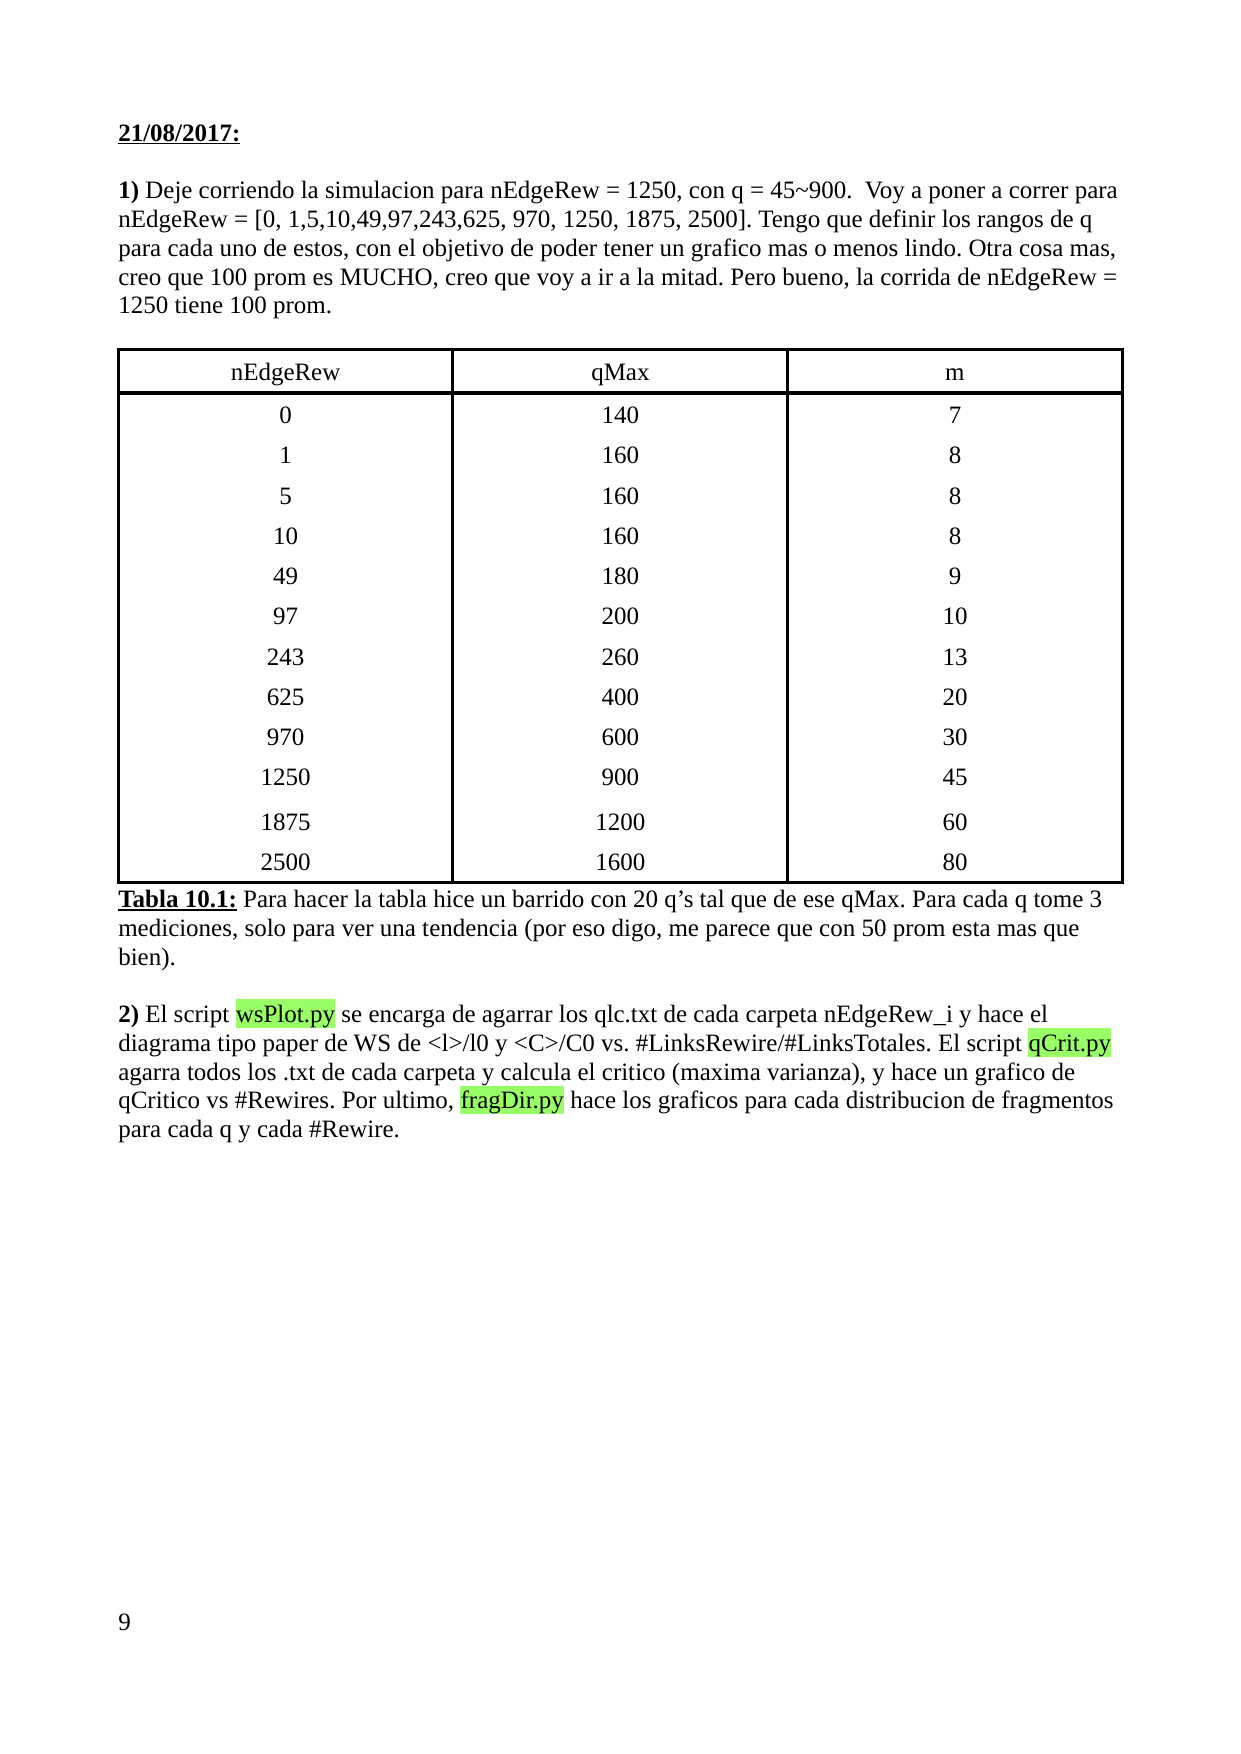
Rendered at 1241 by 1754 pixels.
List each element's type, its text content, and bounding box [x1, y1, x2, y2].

table_cell 20 [789, 676, 1121, 716]
table_cell 2500 [120, 841, 451, 881]
table_cell 1200 [454, 801, 786, 841]
table_cell 8 [789, 475, 1121, 515]
table_cell 260 [454, 636, 786, 676]
text 1) Deje corriendo la simulacion para nEdgeRew = 1250, con q = 45~900. Voy a poner a correr para nEdgeRew = [0, 1,5,10,49,97,243,625, 970, 1250, 1875, 2500]. Tengo que definir los rangos de q para cada uno de estos, con el objetivo de poder tener un grafico mas o menos lindo. Otra cosa mas, creo que 100 prom es MUCHO, creo que voy a ir a la mitad. Pero bueno, la corrida de nEdgeRew = 1250 tiene 100 prom. [118, 176, 1122, 319]
table_cell 13 [789, 636, 1121, 676]
table_cell 180 [454, 555, 786, 596]
table_cell 10 [120, 515, 451, 555]
table_header m [789, 351, 1121, 391]
table_cell 160 [454, 475, 786, 515]
table_cell 80 [789, 841, 1121, 881]
table_cell 45 [789, 756, 1121, 801]
table_cell 600 [454, 716, 786, 756]
table_cell 10 [789, 596, 1121, 636]
text 2) El script wsPlot.py se encarga de agarrar los qlc.txt de cada carpeta nEdgeRew_i y hace el diagrama tipo paper de WS de <l>/l0 y <C>/C0 vs. #LinksRewire/#LinksTotales. El script qCrit.py agarra todos los .txt de cada carpeta y calcula el critico (maxima varianza), y hace un grafico de qCritico vs #Rewires. Por ultimo, fragDir.py hace los graficos para cada distribucion de fragmentos para cada q y cada #Rewire. [118, 999, 1122, 1143]
table_cell 30 [789, 716, 1121, 756]
text 21/08/2017: [118, 118, 1122, 147]
table_cell 200 [454, 596, 786, 636]
table_cell 400 [454, 676, 786, 716]
table_cell 160 [454, 435, 786, 475]
table_cell 1 [120, 435, 451, 475]
table_cell 160 [454, 515, 786, 555]
table_cell 625 [120, 676, 451, 716]
table_cell 8 [789, 435, 1121, 475]
table_cell 97 [120, 596, 451, 636]
table_cell 900 [454, 756, 786, 801]
table_cell 49 [120, 555, 451, 596]
table_cell 0 [120, 395, 451, 435]
table_cell 8 [789, 515, 1121, 555]
table_cell 140 [454, 395, 786, 435]
table_cell 970 [120, 716, 451, 756]
table_cell 1600 [454, 841, 786, 881]
table_cell 7 [789, 395, 1121, 435]
table_cell 5 [120, 475, 451, 515]
table_cell 9 [789, 555, 1121, 596]
table_cell 60 [789, 801, 1121, 841]
table_header qMax [454, 351, 786, 391]
table_cell 1250 [120, 756, 451, 801]
table_cell 243 [120, 636, 451, 676]
table_header nEdgeRew [120, 351, 451, 391]
table_cell 1875 [120, 801, 451, 841]
text Tabla 10.1: Para hacer la tabla hice un barrido con 20 q’s tal que de ese qMax. Para cada q tome 3 mediciones, solo para ver una tendencia (por eso digo, me parece que con 50 prom esta mas que bien). [118, 884, 1122, 971]
